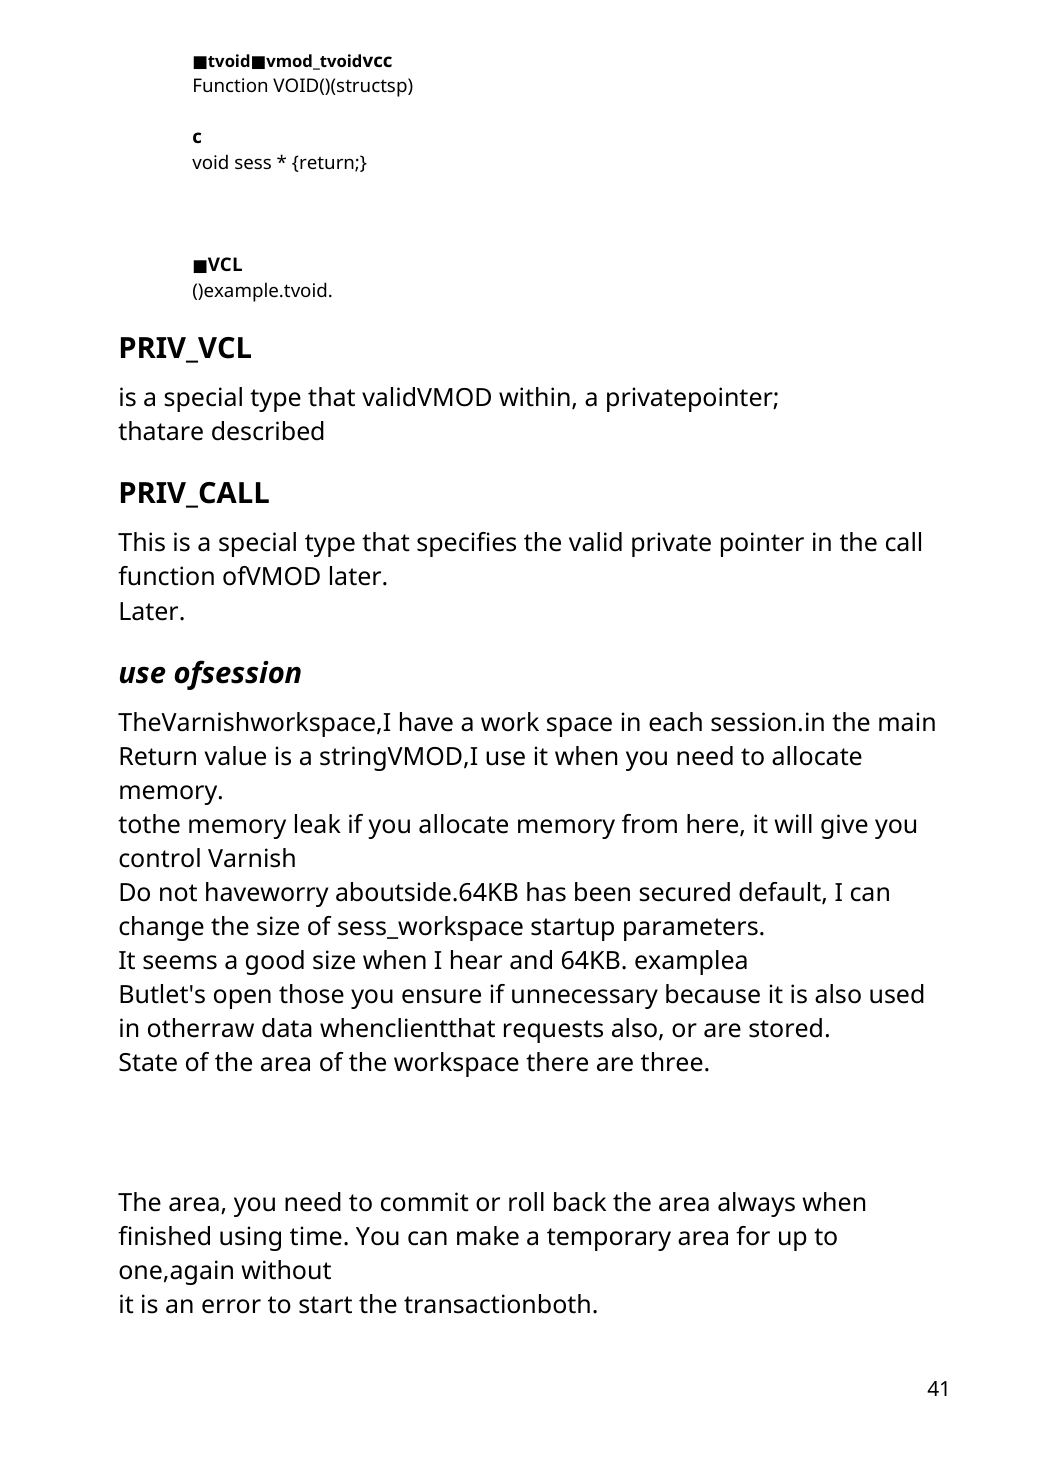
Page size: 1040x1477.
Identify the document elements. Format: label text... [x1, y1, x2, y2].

text The area, you need to commit or roll back the area always when finished using time. You can make a temporary area for up to one,again without it is an error to start the transactionboth. [118, 1185, 951, 1321]
text TheVarnishworkspace,I have a work space in each session.in the main Return value is a stringVMOD,I use it when you need to allocate memory. tothe memory leak if you allocate memory from here, it will give you control Varnish Do not haveworry aboutside.64KB has been secured default, I can change the size of sess_workspace startup parameters. It seems a good size when I hear and 64KB. examplea Butlet's open those you ensure if unnecessary because it is also used in otherraw data whenclientthat requests also, or are stored. State of the area of the workspace there are three. [118, 704, 951, 1079]
subtitle use ofsession [118, 652, 951, 692]
subtitle PRIV_VCL [118, 327, 951, 367]
subtitle PRIV_CALL [118, 473, 951, 512]
text This is a special type that specifies the valid private pointer in the call function ofVMOD later. Later. [118, 525, 951, 627]
text is a special type that validVMOD within, a privatepointer; thatare described [118, 380, 951, 448]
text ■tvoid■vmod_tvoidvcc Function VOID()(structsp) c void sess * {return;} ■VCL ()example.tvoid. [192, 47, 951, 302]
